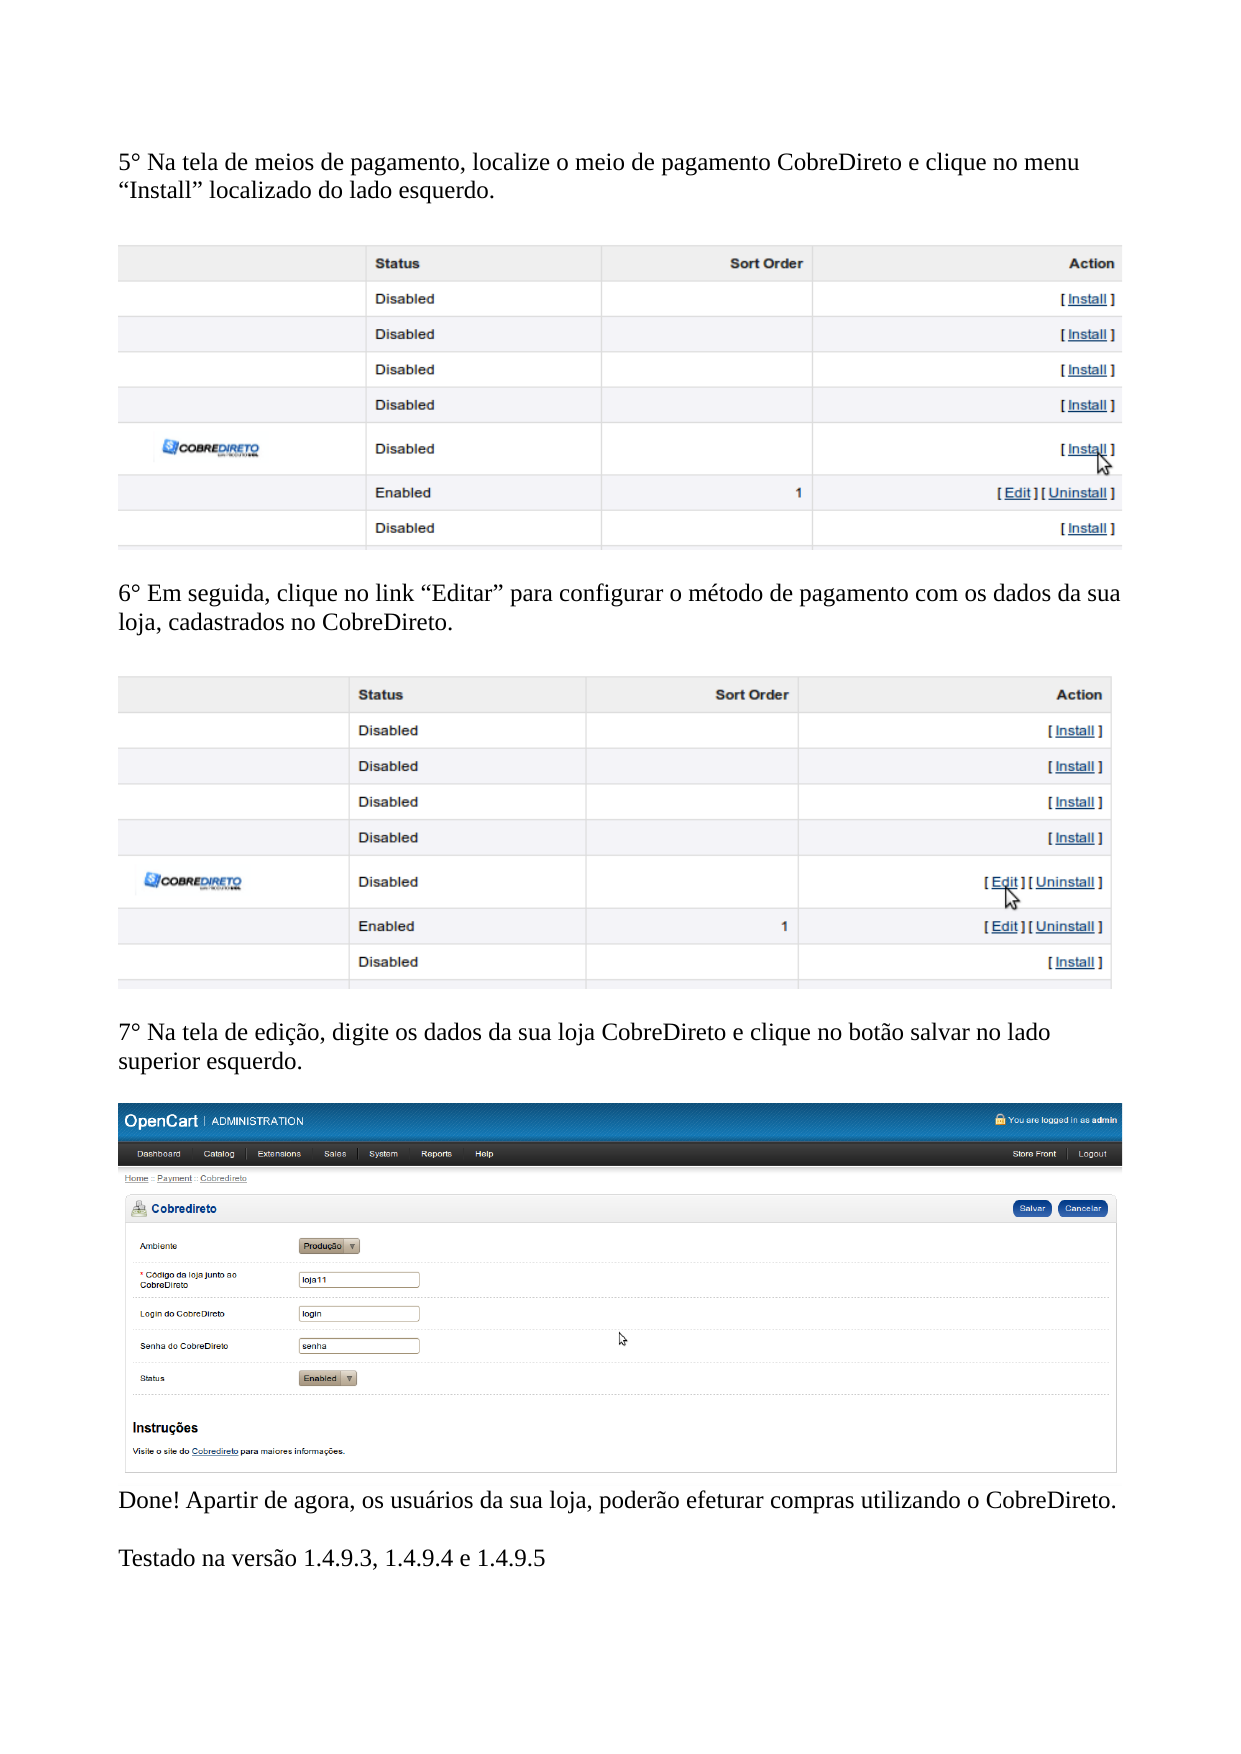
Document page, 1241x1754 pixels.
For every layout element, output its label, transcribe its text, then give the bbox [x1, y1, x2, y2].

picture [118, 1103, 1123, 1486]
picture [118, 233, 1123, 550]
text Testado na versão 1.4.9.3, 1.4.9.4 e 1.4.9.5 [118, 1543, 1122, 1572]
text 6° Em seguida, clique no link “Editar” para configurar o método de pagamento com os dados da sua loja, cadastrados no CobreDireto. [118, 578, 1122, 636]
text 5° Na tela de meios de pagamento, localize o meio de pagamento CobreDireto e clique no menu “Install” localizado do lado esquerdo. [118, 147, 1122, 204]
picture [118, 664, 1123, 989]
text Done! Apartir de agora, os usuários da sua loja, poderão efeturar compras utilizando o CobreDireto. [118, 1486, 1122, 1514]
text 7° Na tela de edição, digite os dados da sua loja CobreDireto e clique no botão salvar no lado superior esquerdo. [118, 1017, 1122, 1074]
